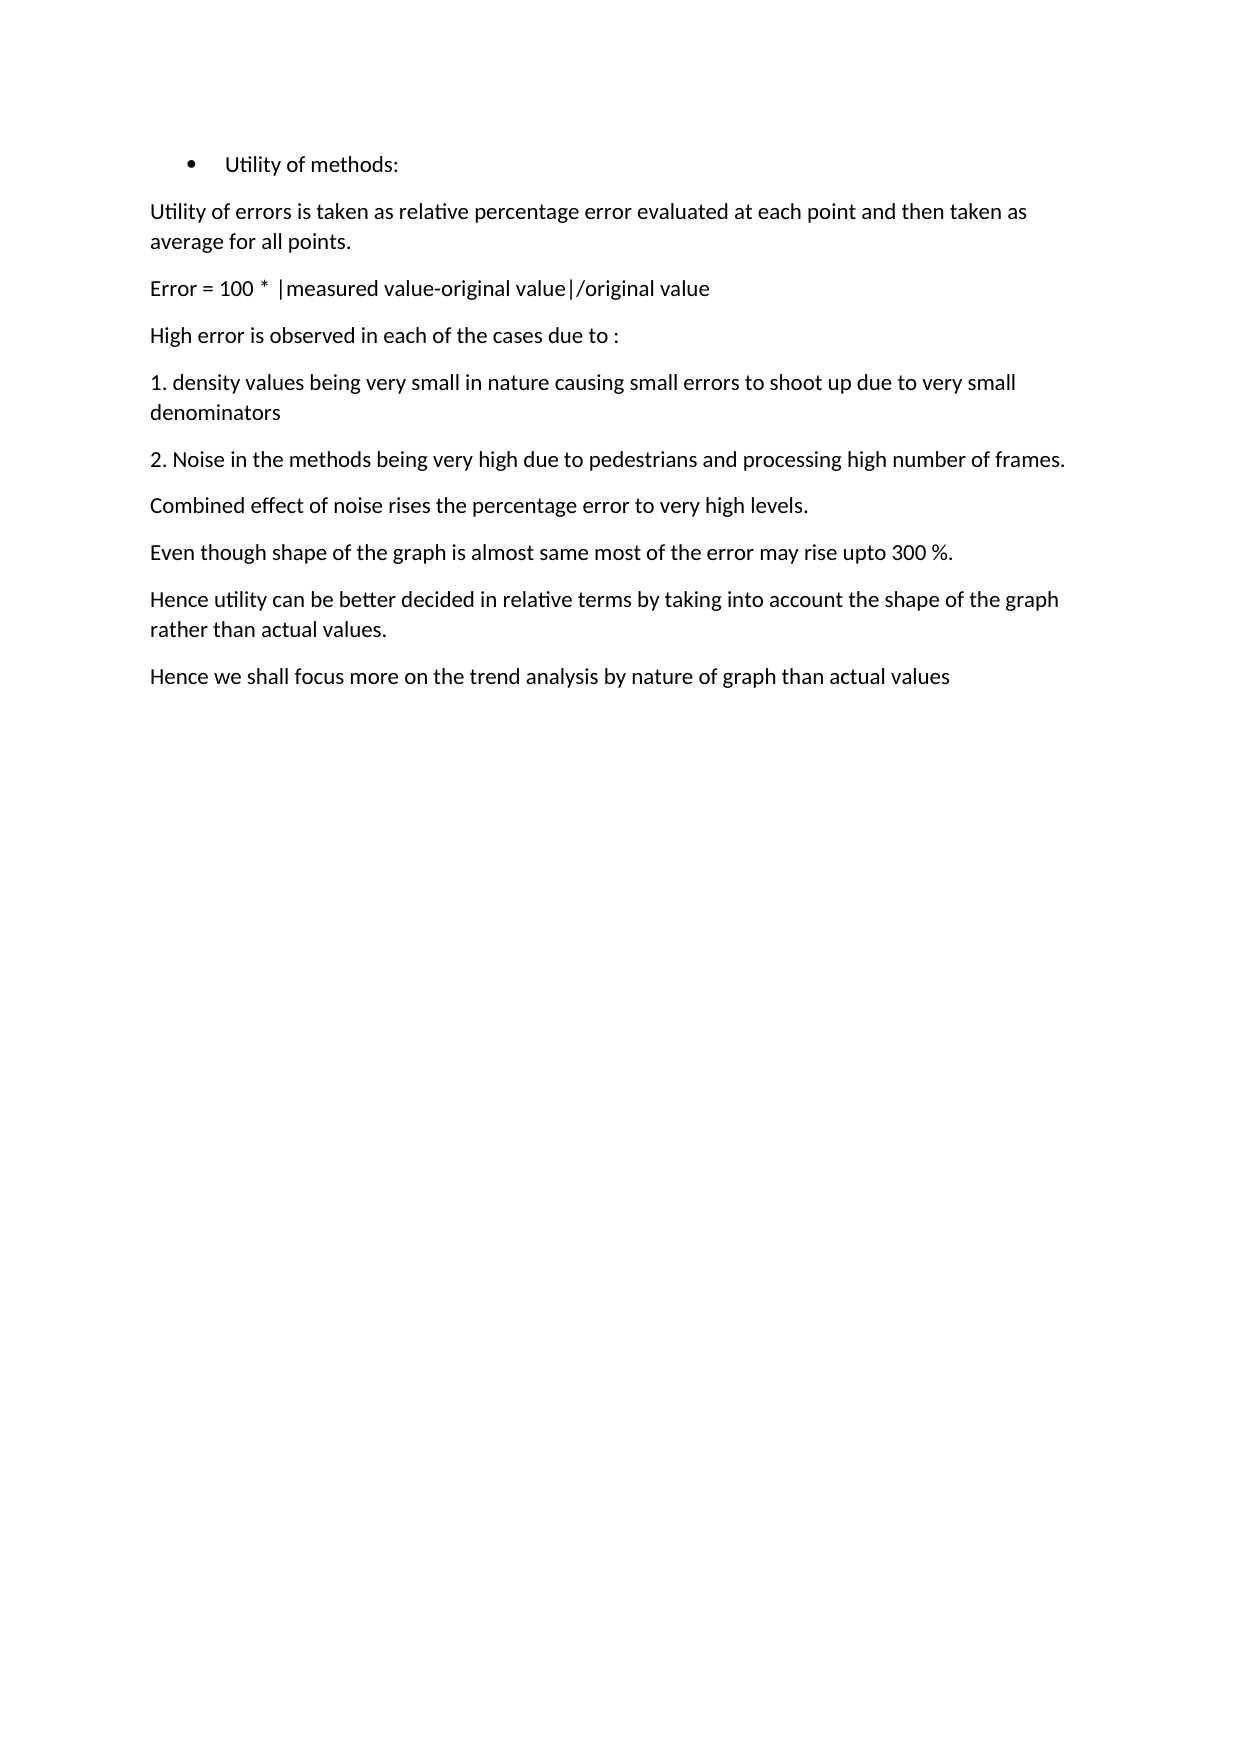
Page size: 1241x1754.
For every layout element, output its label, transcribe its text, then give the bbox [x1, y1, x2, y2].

list Utility of methods: [187, 150, 1090, 178]
text Even though shape of the graph is almost same most of the error may rise upto 300 %. [150, 538, 1090, 567]
text Error = 100 * |measured value-original value|/original value [150, 274, 1090, 302]
text High error is observed in each of the cases due to : [150, 321, 1090, 349]
text Combined effect of noise rises the percentage error to very high levels. [150, 492, 1090, 520]
text Utility of errors is taken as relative percentage error evaluated at each point and then taken as average for all points. [150, 197, 1090, 255]
text 1. density values being very small in nature causing small errors to shoot up due to very small denominators [150, 368, 1090, 426]
text Hence we shall focus more on the trend analysis by nature of graph than actual values [150, 662, 1090, 691]
text Hence utility can be better decided in relative terms by taking into account the shape of the graph rather than actual values. [150, 585, 1090, 644]
text 2. Noise in the methods being very high due to pedestrians and processing high number of frames. [150, 445, 1090, 473]
